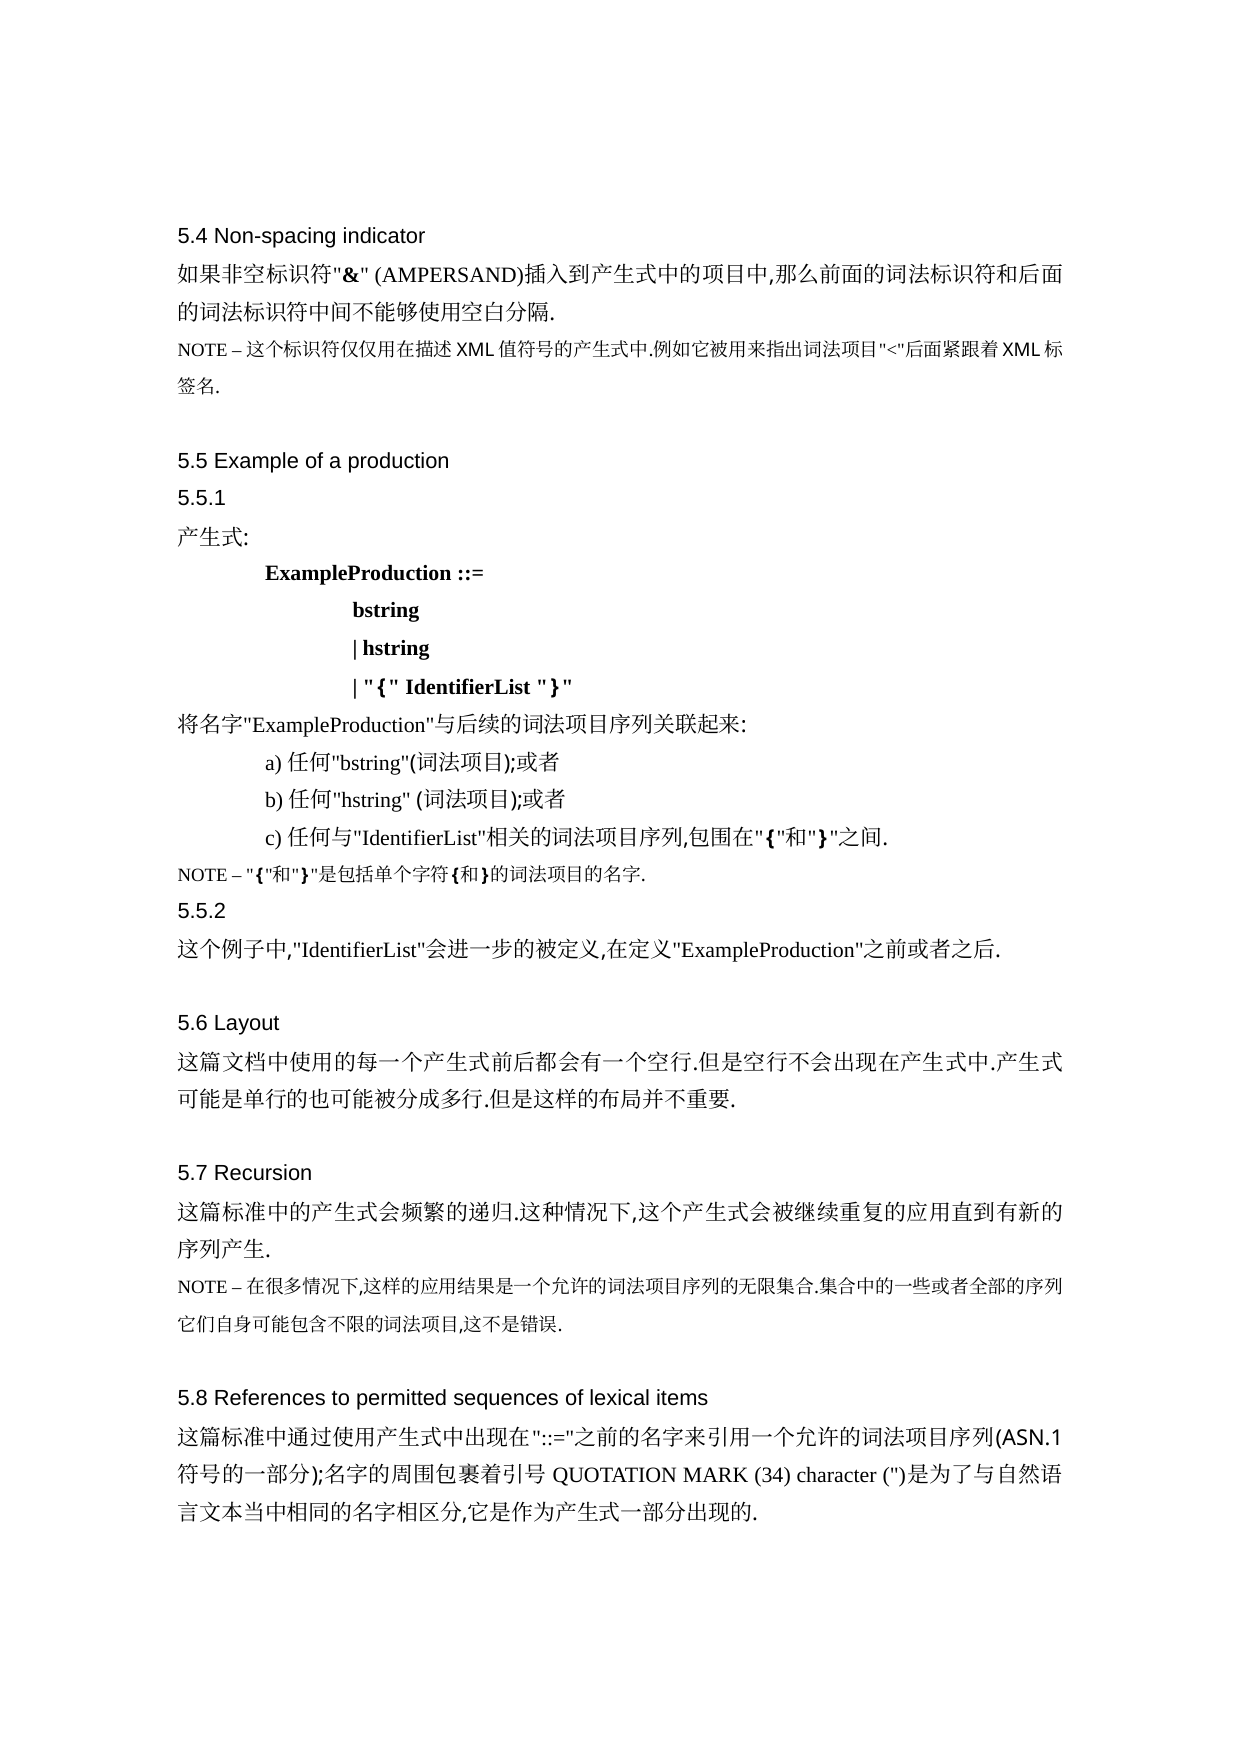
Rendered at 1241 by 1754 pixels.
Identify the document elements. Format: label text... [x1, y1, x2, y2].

subtitle 5.8 References to permitted sequences of lexical items [177, 1379, 1063, 1417]
text bstring [177, 592, 1063, 629]
text NOTE – "{"和"}"是包括单个字符{和}的词法项目的名字. [177, 854, 1063, 892]
subtitle 5.5.1 [177, 479, 1063, 517]
text 这篇标准中的产生式会频繁的递归.这种情况下,这个产生式会被继续重复的应用直到有新的序列产生. [177, 1192, 1063, 1267]
text b) 任何"hstring" (词法项目);或者 [177, 779, 1063, 817]
subtitle 5.7 Recursion [177, 1154, 1063, 1192]
text 产生式: [177, 517, 1063, 554]
text ExampleProduction ::= [177, 554, 1063, 592]
text | "{" IdentifierList "}" [177, 667, 1063, 704]
text NOTE – 在很多情况下,这样的应用结果是一个允许的词法项目序列的无限集合.集合中的一些或者全部的序列它们自身可能包含不限的词法项目,这不是错误. [177, 1267, 1063, 1342]
text 如果非空标识符"&" (AMPERSAND)插入到产生式中的项目中,那么前面的词法标识符和后面的词法标识符中间不能够使用空白分隔. [177, 254, 1063, 329]
text NOTE – 这个标识符仅仅用在描述XML值符号的产生式中.例如它被用来指出词法项目"<"后面紧跟着XML标签名. [177, 329, 1063, 404]
subtitle 5.5.2 [177, 892, 1063, 929]
subtitle 5.5 Example of a production [177, 442, 1063, 479]
text c) 任何与"IdentifierList"相关的词法项目序列,包围在"{"和"}"之间. [177, 817, 1063, 854]
text 将名字"ExampleProduction"与后续的词法项目序列关联起来: [177, 704, 1063, 742]
subtitle 5.6 Layout [177, 1004, 1063, 1042]
text 这个例子中,"IdentifierList"会进一步的被定义,在定义"ExampleProduction"之前或者之后. [177, 929, 1063, 967]
text a) 任何"bstring"(词法项目);或者 [177, 742, 1063, 779]
text | hstring [177, 629, 1063, 667]
text 这篇标准中通过使用产生式中出现在"::="之前的名字来引用一个允许的词法项目序列(ASN.1符号的一部分);名字的周围包裹着引号QUOTATION MARK (34) character (")是为了与自然语言文本当中相同的名字相区分,它是作为产生式一部分出现的. [177, 1417, 1063, 1529]
subtitle 5.4 Non-spacing indicator [177, 217, 1063, 254]
text 这篇文档中使用的每一个产生式前后都会有一个空行.但是空行不会出现在产生式中.产生式可能是单行的也可能被分成多行.但是这样的布局并不重要. [177, 1042, 1063, 1117]
